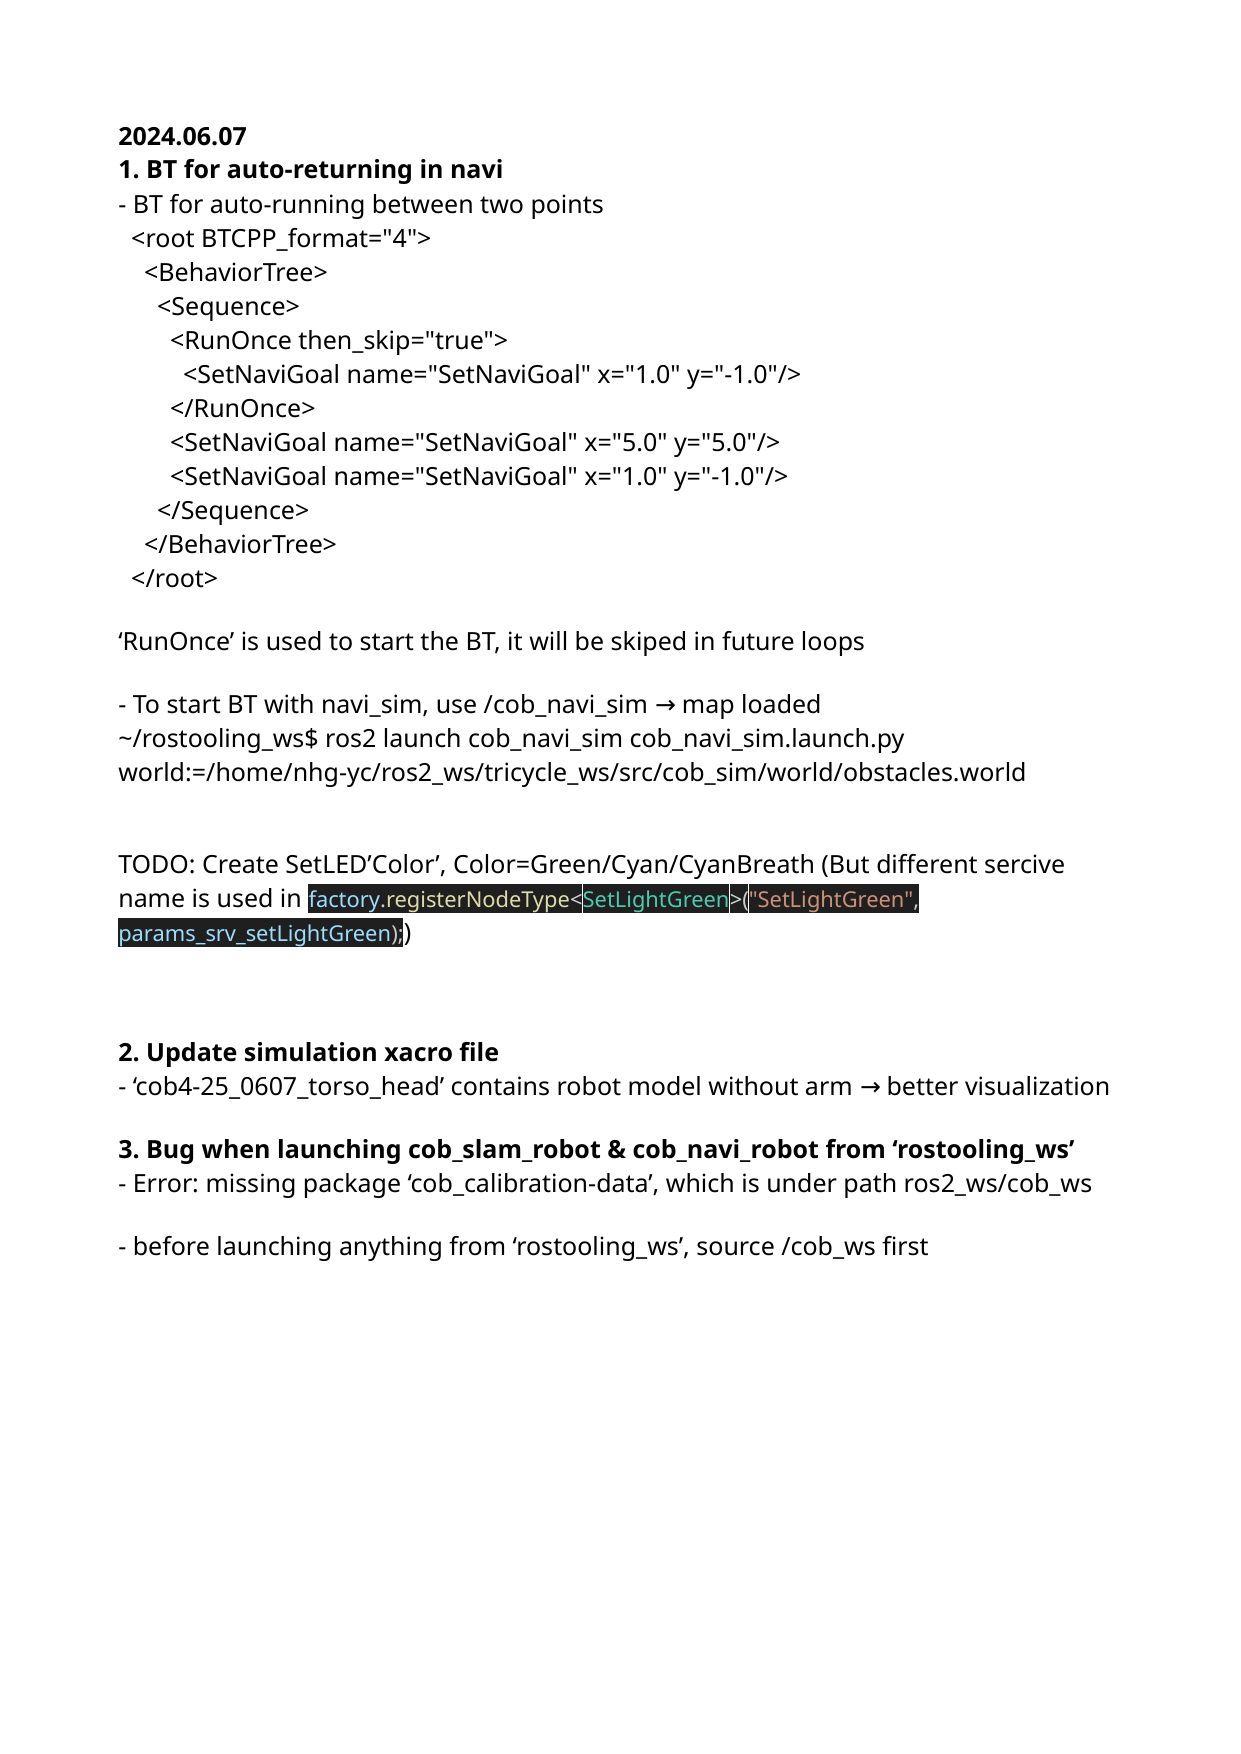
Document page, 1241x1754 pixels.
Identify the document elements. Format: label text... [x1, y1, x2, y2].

text <SetNaviGoal name="SetNaviGoal" x="1.0" y="-1.0"/> [118, 459, 1122, 493]
text <RunOnce then_skip="true"> [118, 322, 1122, 357]
text </root> [118, 561, 1122, 595]
text - Error: missing package ‘cob_calibration-data’, which is under path ros2_ws/cob_ws [118, 1166, 1122, 1200]
text <BehaviorTree> [118, 254, 1122, 288]
text <root BTCPP_format="4"> [118, 220, 1122, 254]
text 3. Bug when launching cob_slam_robot & cob_navi_robot from ‘rostooling_ws’ [118, 1132, 1122, 1166]
text - To start BT with navi_sim, use /cob_navi_sim → map loaded [118, 687, 1122, 721]
text ~/rostooling_ws$ ros2 launch cob_navi_sim cob_navi_sim.launch.py world:=/home/nhg-yc/ros2_ws/tricycle_ws/src/cob_sim/world/obstacles.world [118, 721, 1122, 789]
text - BT for auto-running between two points [118, 186, 1122, 220]
text 2. Update simulation xacro file [118, 1035, 1122, 1069]
text - before launching anything from ‘rostooling_ws’, source /cob_ws first [118, 1228, 1122, 1262]
text </BehaviorTree> [118, 527, 1122, 561]
text - ‘cob4-25_0607_torso_head’ contains robot model without arm → better visualization [118, 1069, 1122, 1103]
text </Sequence> [118, 493, 1122, 527]
text <SetNaviGoal name="SetNaviGoal" x="1.0" y="-1.0"/> [118, 357, 1122, 391]
text ‘RunOnce’ is used to start the BT, it will be skiped in future loops [118, 624, 1122, 658]
text </RunOnce> [118, 391, 1122, 425]
text 1. BT for auto-returning in navi [118, 152, 1122, 186]
text <SetNaviGoal name="SetNaviGoal" x="5.0" y="5.0"/> [118, 425, 1122, 459]
text <Sequence> [118, 288, 1122, 322]
text TODO: Create SetLED’Color’, Color=Green/Cyan/CyanBreath (But different sercive name is used in factory.registerNodeType<SetLightGreen>("SetLightGreen", params_srv_setLightGreen);) [118, 846, 1122, 948]
text 2024.06.07 [118, 118, 1122, 152]
